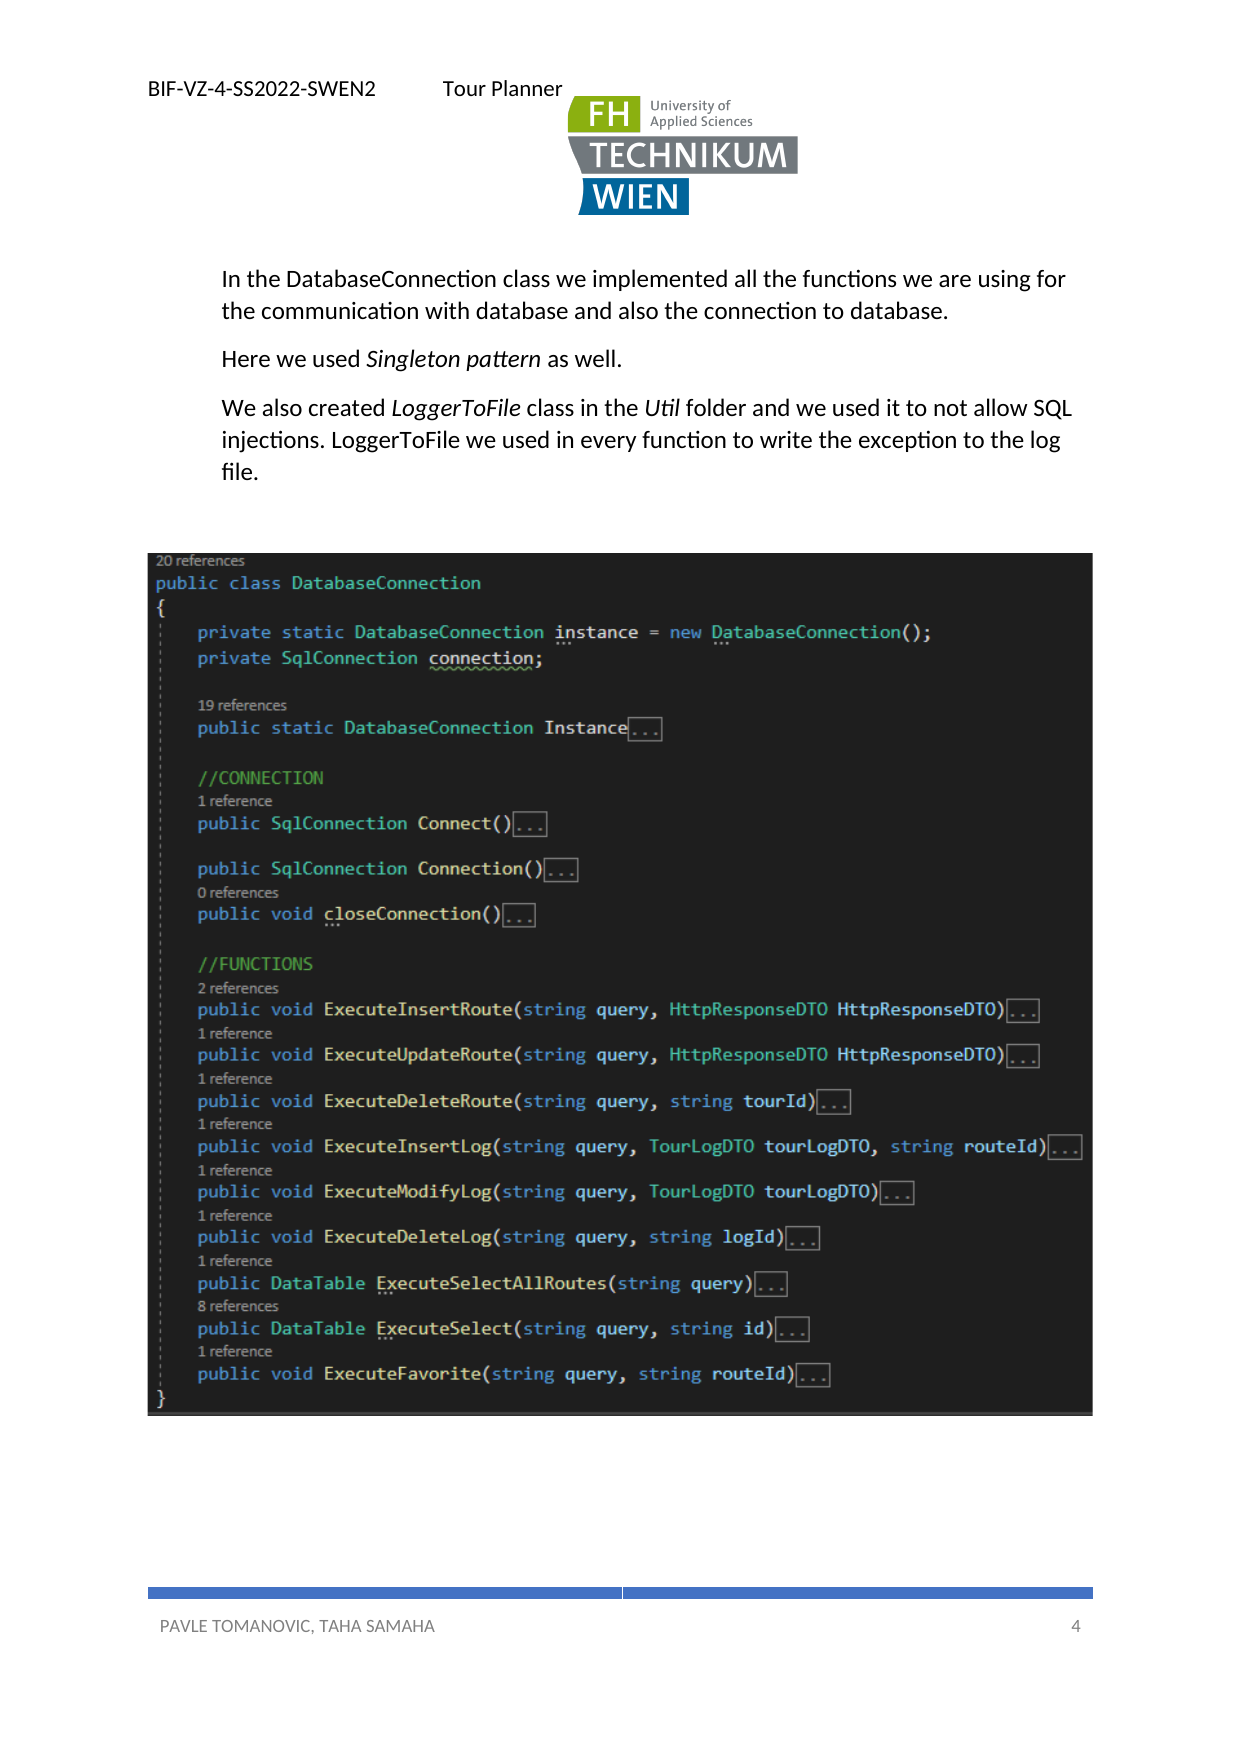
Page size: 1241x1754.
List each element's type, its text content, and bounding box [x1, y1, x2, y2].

text In the DatabaseConnection class we implemented all the functions we are using for the communication with database and also the connection to database. [221, 263, 1093, 325]
text We also created LoggerToFile class in the Util folder and we used it to not allow SQL injections. LoggerToFile we used in every function to write the exception to the log file. [221, 392, 1093, 487]
text Here we used Singleton pattern as well. [221, 343, 1093, 374]
